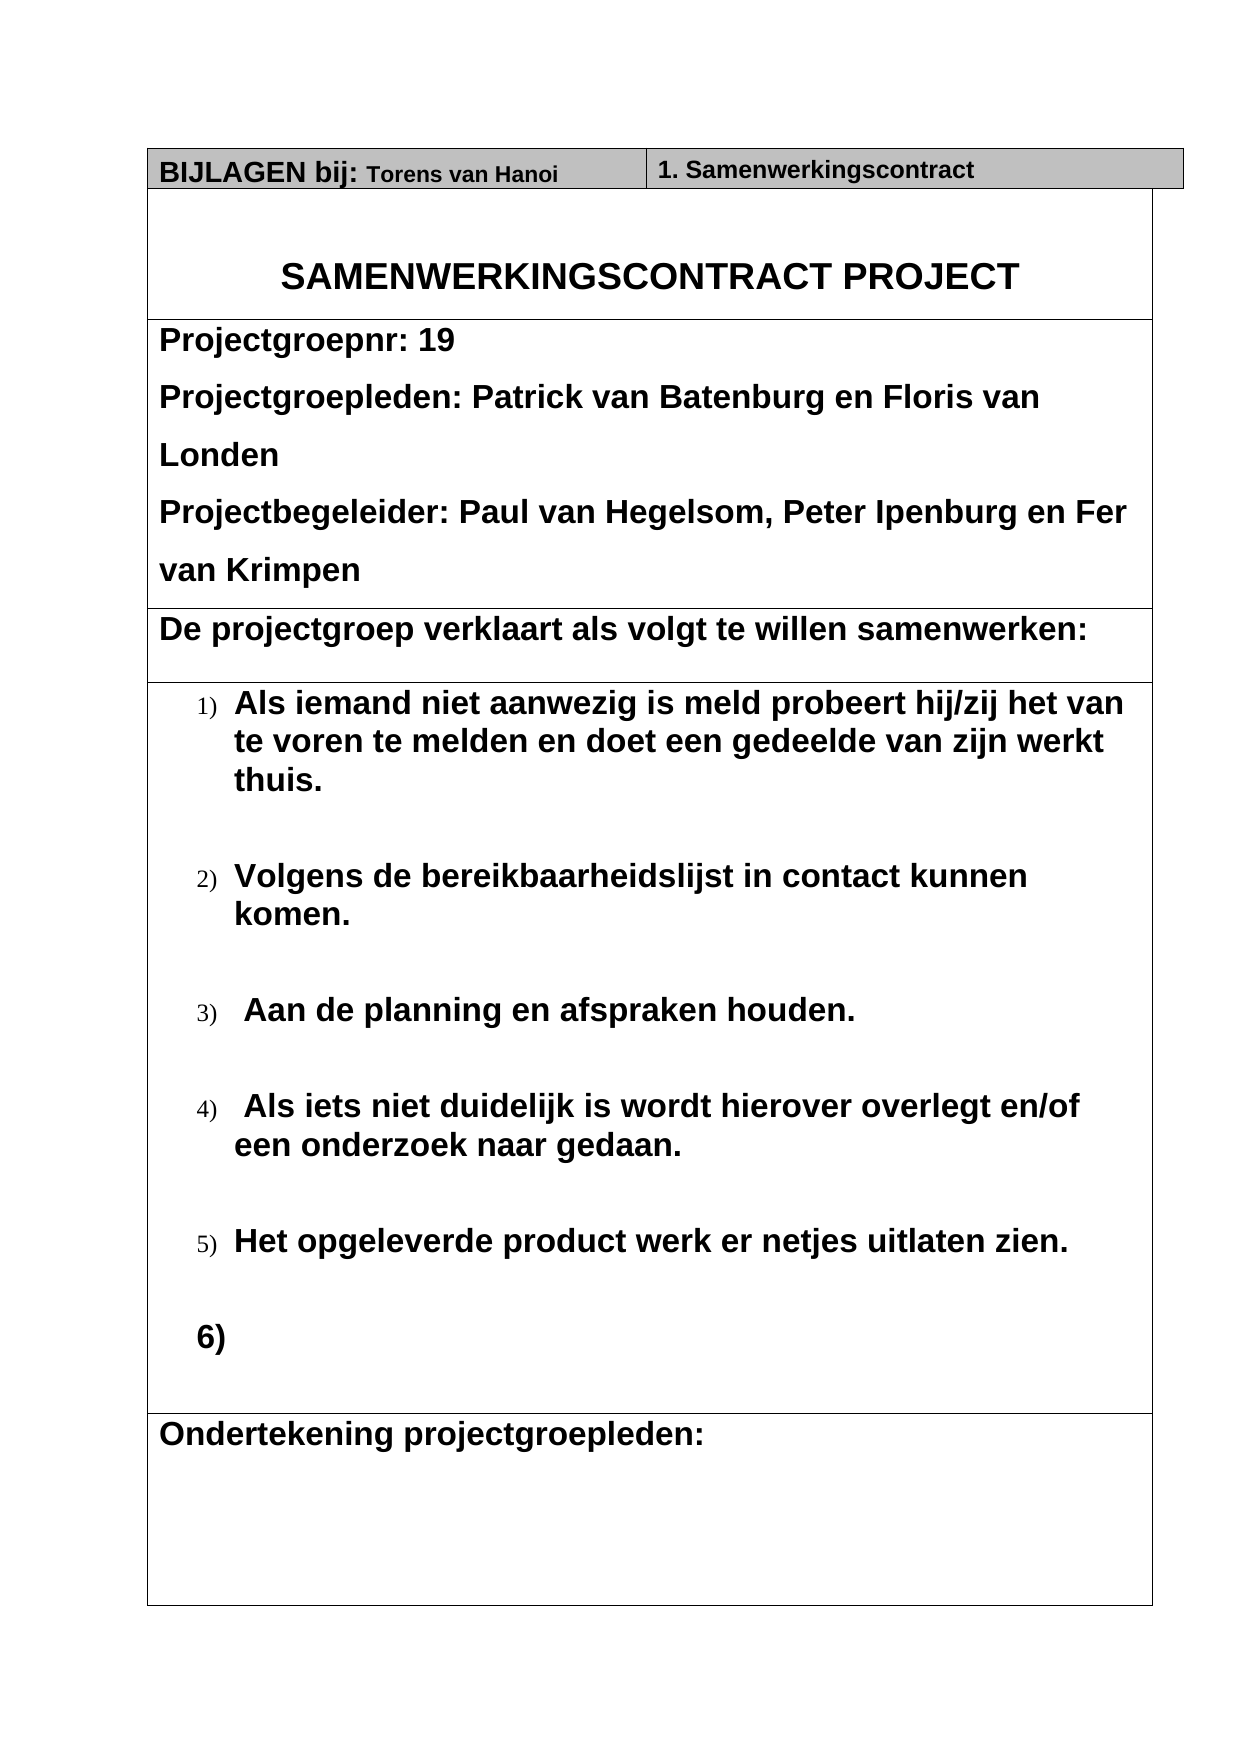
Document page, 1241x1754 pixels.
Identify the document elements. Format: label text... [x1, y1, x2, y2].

table_cell Projectgroepnr: 19 Projectgroepleden: Patrick van Batenburg en Floris van Londen Projectbegeleider: Paul van Hegelsom, Peter Ipenburg en Fer van Krimpen [148, 320, 1152, 608]
table_cell [1153, 319, 1184, 608]
table_cell De projectgroep verklaart als volgt te willen samenwerken: [148, 609, 1152, 682]
table_cell Ondertekening projectgroepleden: [148, 1414, 1152, 1605]
table_header BIJLAGEN bij: Torens van Hanoi [148, 149, 646, 188]
table_header 1. Samenwerkingscontract [647, 149, 1183, 188]
table_cell [1153, 189, 1184, 318]
table_cell SAMENWERKINGSCONTRACT PROJECT [148, 189, 1152, 318]
table_cell [1153, 1413, 1184, 1605]
table_cell [1153, 682, 1184, 1413]
table_cell Als iemand niet aanwezig is meld probeert hij/zij het van te voren te melden en doet een gedeelde van zijn werkt thuis. Volgens de bereikbaarheidslijst in contact kunnen komen. Aan de planning en afspraken houden. Als iets niet duidelijk is wordt hierover overlegt en/of een onderzoek naar gedaan. Het opgeleverde product werk er netjes uitlaten zien. [148, 683, 1152, 1413]
table_cell [1153, 608, 1184, 682]
